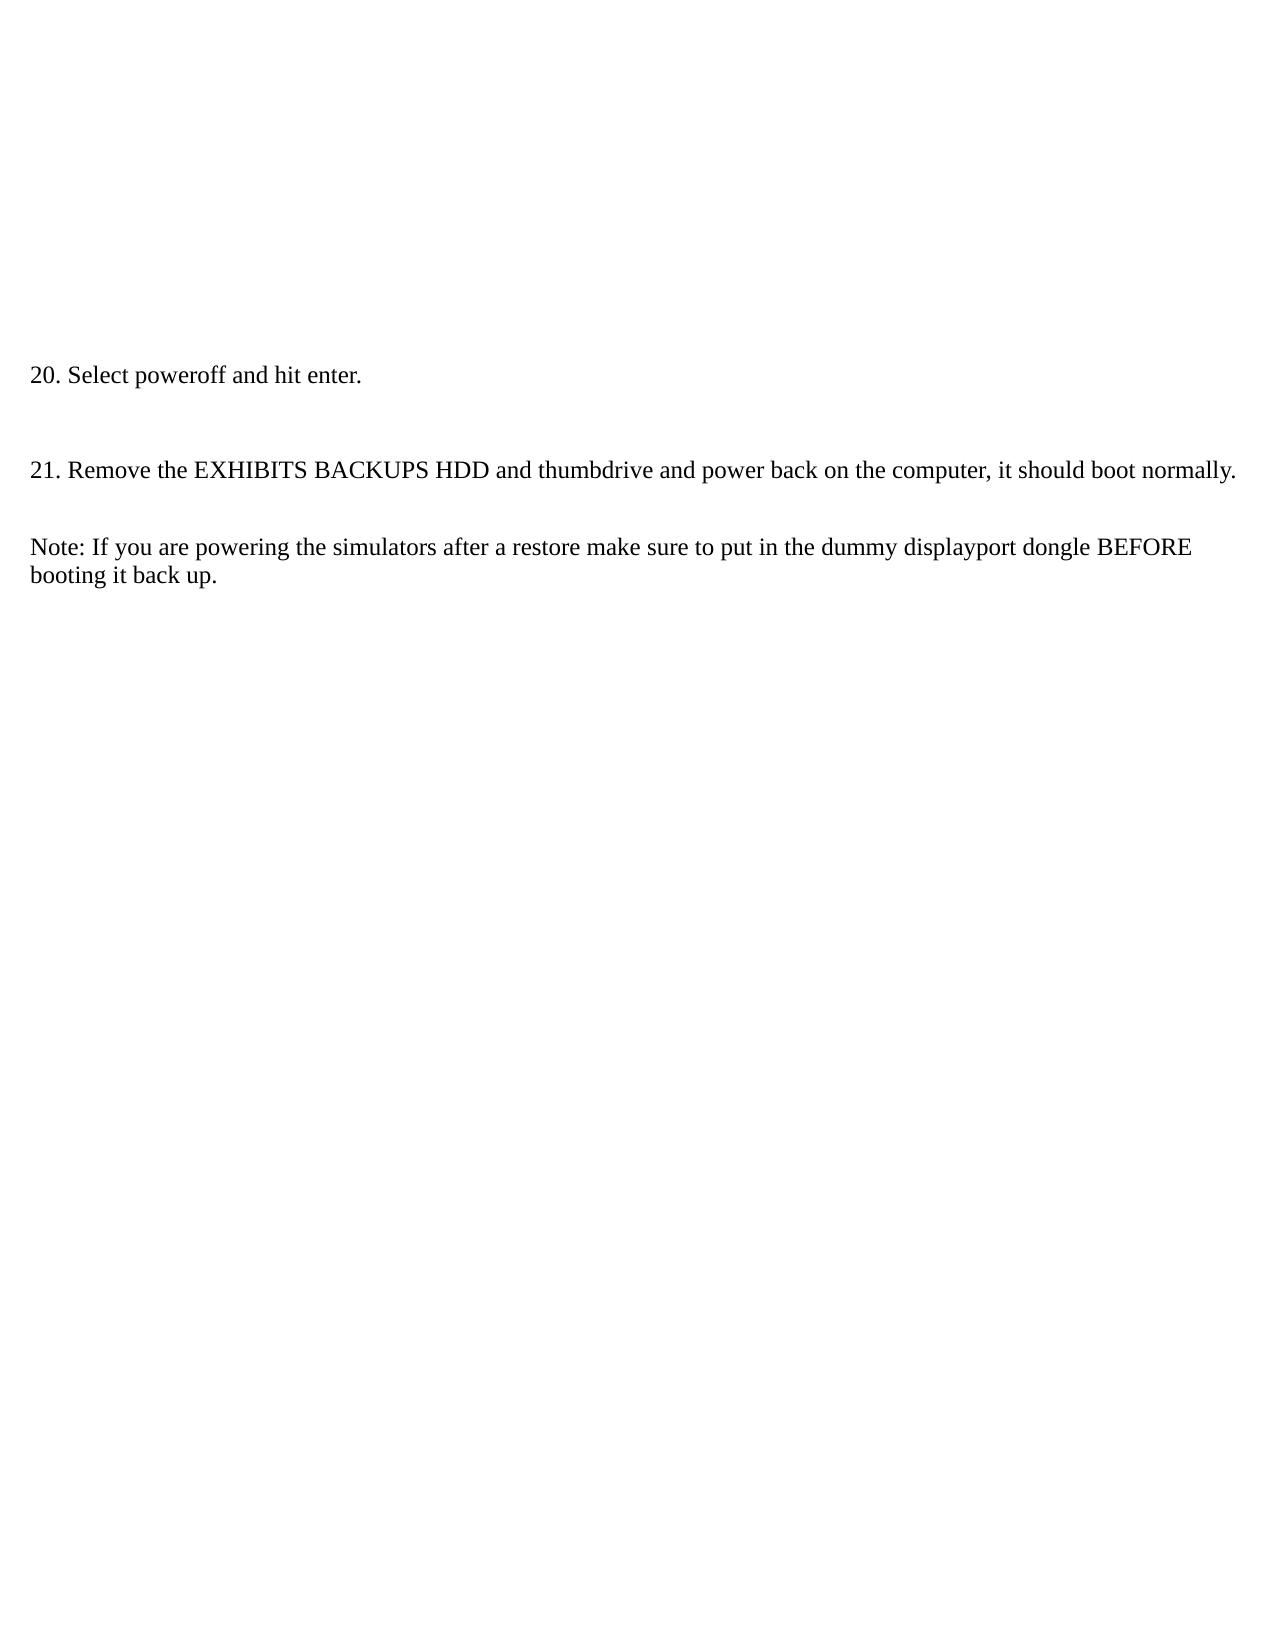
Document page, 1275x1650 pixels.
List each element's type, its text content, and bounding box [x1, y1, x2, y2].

text Note: If you are powering the simulators after a restore make sure to put in the dummy displayport dongle BEFORE booting it back up. [30, 503, 1245, 819]
text 21. Remove the EXHIBITS BACKUPS HDD and thumbdrive and power back on the computer, it should boot normally. [30, 455, 1245, 484]
text 20. Select poweroff and hit enter. [30, 30, 1245, 389]
